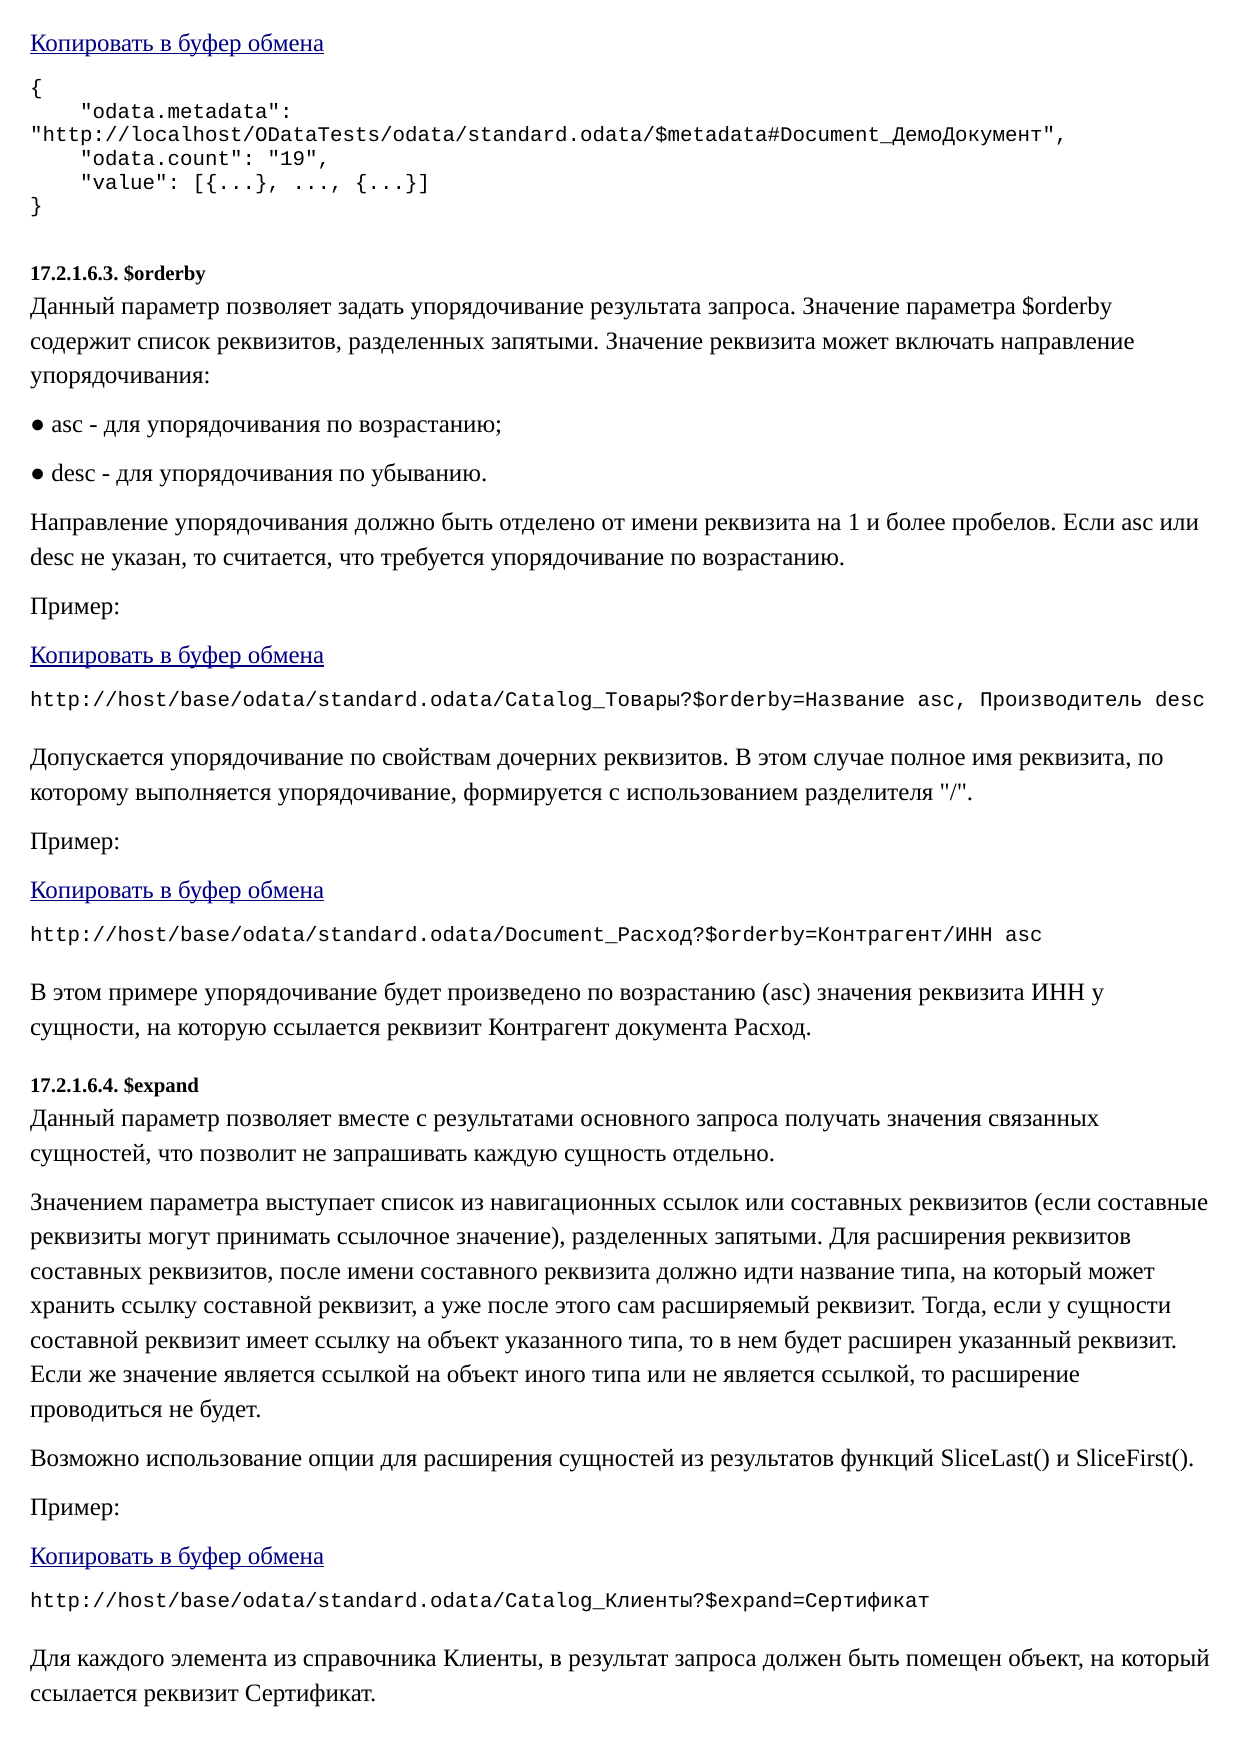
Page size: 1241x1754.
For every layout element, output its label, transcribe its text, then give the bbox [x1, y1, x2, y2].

text В этом примере упорядочивание будет произведено по возрастанию (asc) значения реквизита ИНН у сущности, на которую ссылается реквизит Контрагент документа Расход. [30, 977, 1211, 1040]
text http://host/base/odata/standard.odata/Document_Расход?$orderby=Контрагент/ИНН asc [30, 924, 1211, 948]
text Направление упорядочивания должно быть отделено от имени реквизита на 1 и более пробелов. Если asc или desc не указан, то считается, что требуется упорядочивание по возрастанию. [30, 507, 1211, 571]
text ● desc ‑ для упорядочивания по убыванию. [30, 458, 1211, 487]
text "odata.count": "19", [30, 148, 1211, 172]
subtitle 17.2.1.6.4. $expand [30, 1073, 1211, 1097]
text Копировать в буфер обмена [30, 28, 1211, 57]
subtitle 17.2.1.6.3. $orderby [30, 261, 1211, 285]
text "odata.metadata": "http://localhost/ODataTests/odata/standard.odata/$metadata#Document_ДемоДокумент", [30, 101, 1211, 148]
text Для каждого элемента из справочника Клиенты, в результат запроса должен быть помещен объект, на который ссылается реквизит Сертификат. [30, 1643, 1211, 1706]
text Возможно использование опции для расширения сущностей из результатов функций SliceLast() и SliceFirst(). [30, 1443, 1211, 1472]
text { [30, 77, 1211, 101]
text ● asc ‑ для упорядочивания по возрастанию; [30, 409, 1211, 438]
text Значением параметра выступает список из навигационных ссылок или составных реквизитов (если составные реквизиты могут принимать ссылочное значение), разделенных запятыми. Для расширения реквизитов составных реквизитов, после имени составного реквизита должно идти название типа, на который может хранить ссылку составной реквизит, а уже после этого сам расширяемый реквизит. Тогда, если у сущности составной реквизит имеет ссылку на объект указанного типа, то в нем будет расширен указанный реквизит. Если же значение является ссылкой на объект иного типа или не является ссылкой, то расширение проводиться не будет. [30, 1187, 1211, 1423]
text Пример: [30, 826, 1211, 854]
text "value": [{...}, ..., {...}] [30, 172, 1211, 195]
text } [30, 195, 1211, 219]
text Пример: [30, 591, 1211, 620]
text Допускается упорядочивание по свойствам дочерних реквизитов. В этом случае полное имя реквизита, по которому выполняется упорядочивание, формируется с использованием разделителя "/". [30, 742, 1211, 806]
text Копировать в буфер обмена [30, 1541, 1211, 1570]
text Пример: [30, 1492, 1211, 1521]
text Копировать в буфер обмена [30, 640, 1211, 669]
text Данный параметр позволяет вместе с результатами основного запроса получать значения связанных сущностей, что позволит не запрашивать каждую сущность отдельно. [30, 1103, 1211, 1167]
text http://host/base/odata/standard.odata/Catalog_Товары?$orderby=Название asc, Производитель desc [30, 689, 1211, 713]
text Копировать в буфер обмена [30, 875, 1211, 904]
text Данный параметр позволяет задать упорядочивание результата запроса. Значение параметра $orderby содержит список реквизитов, разделенных запятыми. Значение реквизита может включать направление упорядочивания: [30, 291, 1211, 389]
text http://host/base/odata/standard.odata/Catalog_Клиенты?$expand=Сертификат [30, 1590, 1211, 1614]
